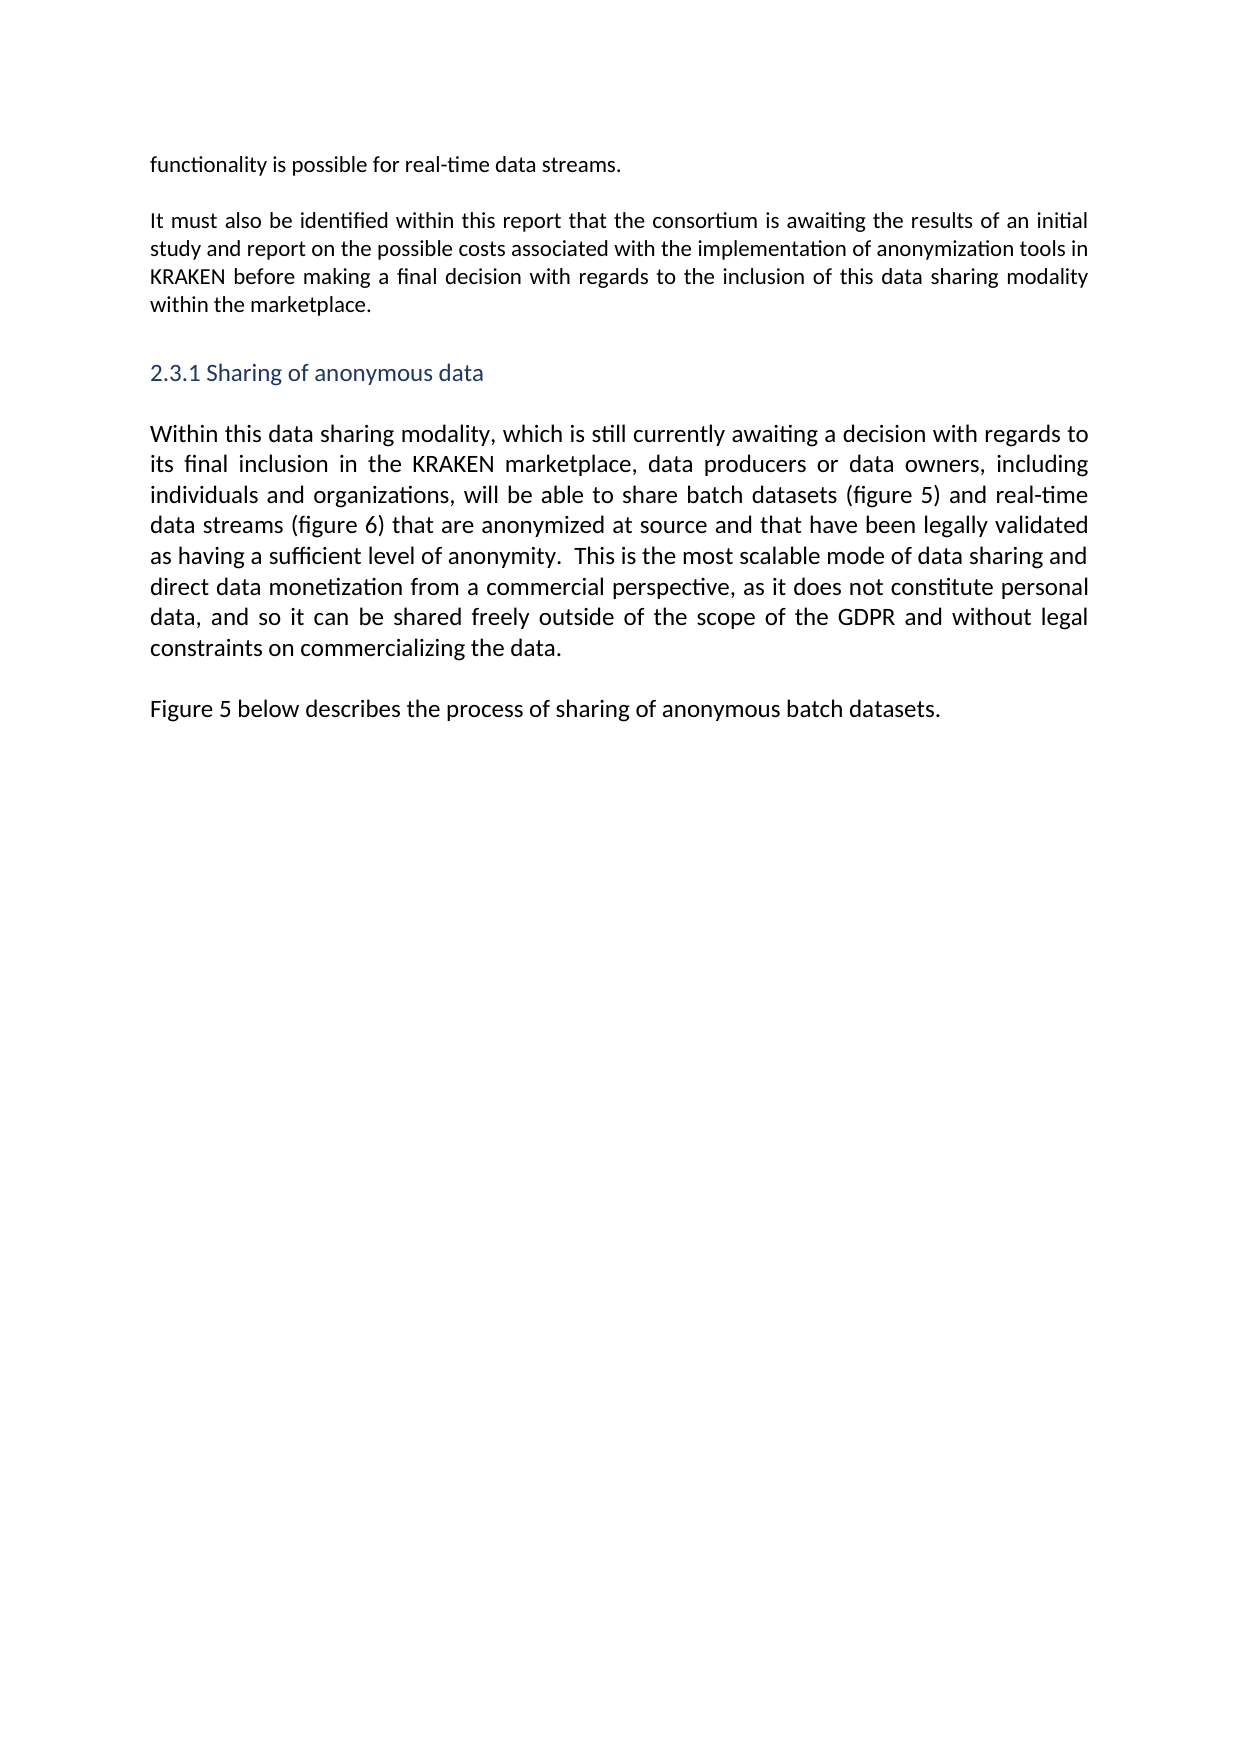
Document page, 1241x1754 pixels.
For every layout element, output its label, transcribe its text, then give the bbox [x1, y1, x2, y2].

text It must also be identified within this report that the consortium is awaiting the results of an initial study and report on the possible costs associated with the implementation of anonymization tools in KRAKEN before making a final decision with regards to the inclusion of this data sharing modality within the marketplace. [150, 206, 1090, 318]
text functionality is possible for real-time data streams. [150, 150, 1090, 178]
text Figure 5 below describes the process of sharing of anonymous batch datasets. [150, 693, 1090, 723]
subtitle 2.3.1 Sharing of anonymous data [150, 357, 1090, 387]
text Within this data sharing modality, which is still currently awaiting a decision with regards to its final inclusion in the KRAKEN marketplace, data producers or data owners, including individuals and organizations, will be able to share batch datasets (figure 5) and real-time data streams (figure 6) that are anonymized at source and that have been legally validated as having a sufficient level of anonymity. This is the most scalable mode of data sharing and direct data monetization from a commercial perspective, as it does not constitute personal data, and so it can be shared freely outside of the scope of the GDPR and without legal constraints on commercializing the data. [150, 418, 1090, 662]
